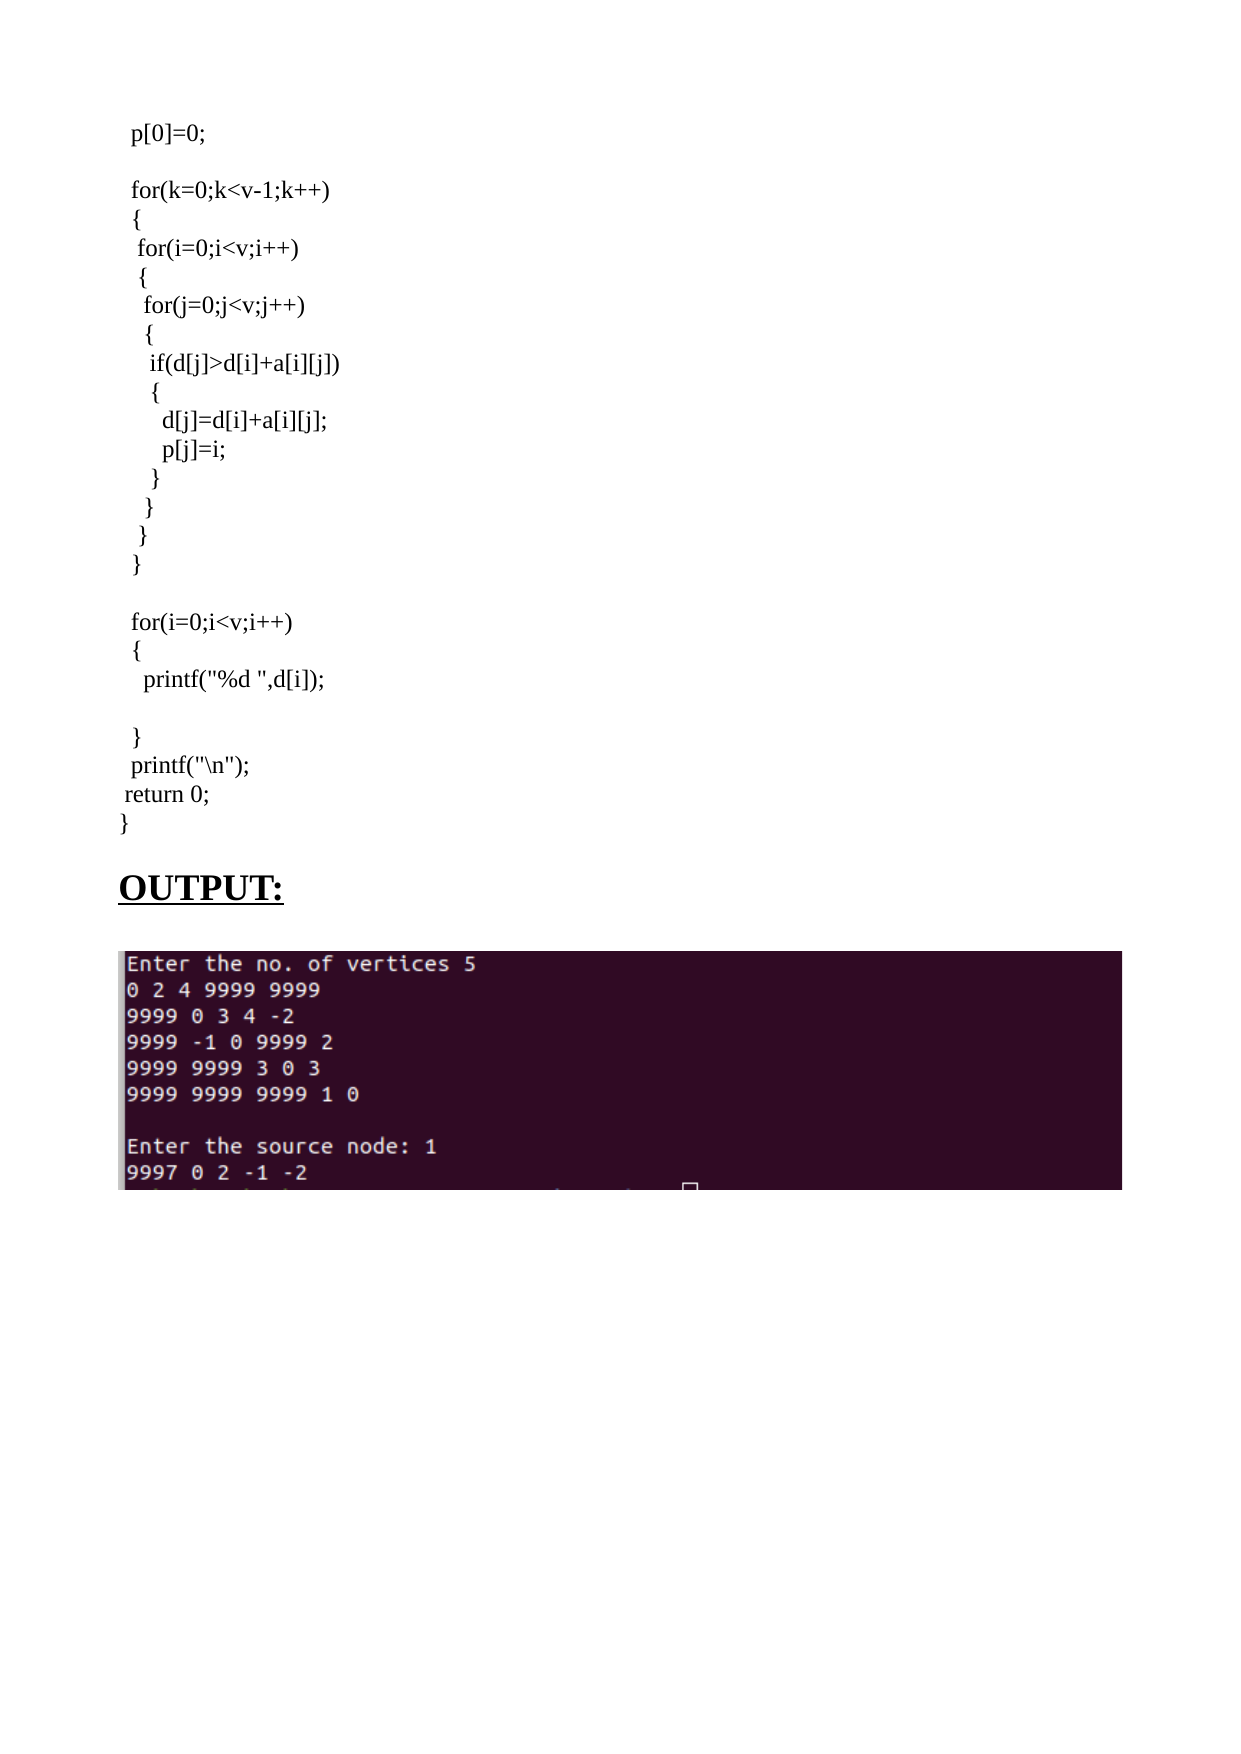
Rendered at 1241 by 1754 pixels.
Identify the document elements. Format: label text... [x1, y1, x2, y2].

text } [118, 492, 1122, 521]
text { [118, 204, 1122, 233]
text } [118, 549, 1122, 578]
text OUTPUT: [118, 866, 1122, 909]
text { [118, 262, 1122, 291]
text { [118, 377, 1122, 406]
text } [118, 722, 1122, 751]
text } [118, 521, 1122, 549]
text for(i=0;i<v;i++) [118, 233, 1122, 262]
text printf("\n"); [118, 751, 1122, 779]
text } [118, 463, 1122, 492]
text for(j=0;j<v;j++) [118, 291, 1122, 319]
text d[j]=d[i]+a[i][j]; [118, 406, 1122, 434]
text { [118, 319, 1122, 348]
text if(d[j]>d[i]+a[i][j]) [118, 348, 1122, 377]
text } [118, 808, 1122, 837]
text { [118, 636, 1122, 664]
picture [118, 951, 1123, 1190]
text for(k=0;k<v-1;k++) [118, 176, 1122, 204]
text p[0]=0; [118, 118, 1122, 147]
text p[j]=i; [118, 434, 1122, 463]
text for(i=0;i<v;i++) [118, 607, 1122, 636]
text printf("%d ",d[i]); [118, 664, 1122, 693]
text return 0; [118, 779, 1122, 808]
